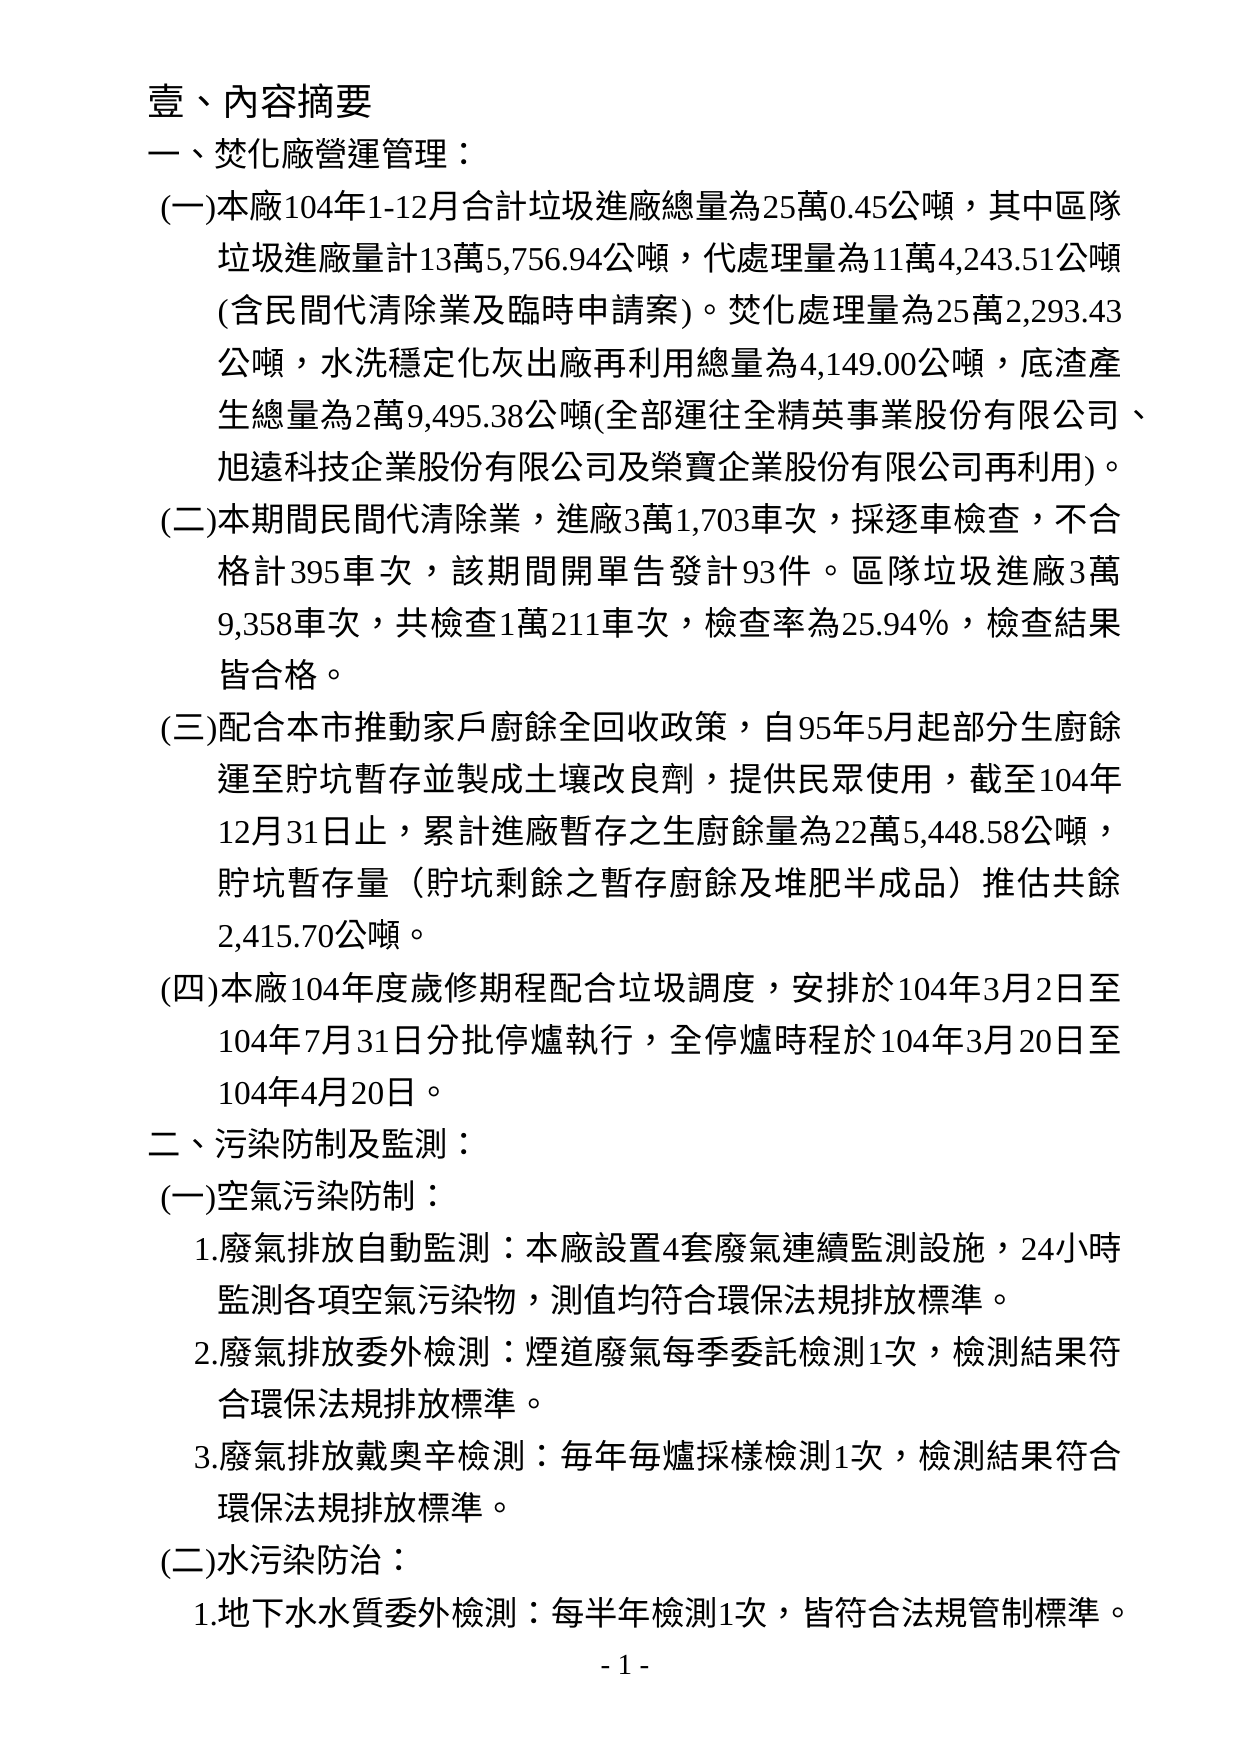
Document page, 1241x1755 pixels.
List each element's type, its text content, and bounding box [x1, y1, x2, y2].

text 2.廢氣排放委外檢測：煙道廢氣每季委託檢測1次，檢測結果符合環保法規排放標準。 [194, 1323, 1122, 1427]
text (二)水污染防治： [160, 1531, 1122, 1583]
text 1.廢氣排放自動監測：本廠設置4套廢氣連續監測設施，24小時監測各項空氣污染物，測值均符合環保法規排放標準。 [194, 1219, 1122, 1323]
text (一)空氣污染防制： [160, 1167, 1122, 1219]
text (二)本期間民間代清除業，進廠3萬1,703車次，採逐車檢查，不合格計395車次，該期間開單告發計93件。區隊垃圾進廠3萬9,358車次，共檢查1萬211車次，檢查率為25.94％，檢查結果皆合格。 [160, 489, 1122, 698]
text 1.地下水水質委外檢測：每半年檢測1次，皆符合法規管制標準。 [193, 1583, 1122, 1635]
text 二、污染防制及監測： [148, 1114, 1122, 1167]
text (四)本廠104年度歲修期程配合垃圾調度，安排於104年3月2日至104年7月31日分批停爐執行，全停爐時程於104年3月20日至104年4月20日。 [160, 958, 1122, 1114]
text 壹、內容摘要 [148, 75, 1122, 125]
text (三)配合本市推動家戶廚餘全回收政策，自95年5月起部分生廚餘運至貯坑暫存並製成土壤改良劑，提供民眾使用，截至104年12月31日止，累計進廠暫存之生廚餘量為22萬5,448.58公噸，貯坑暫存量（貯坑剩餘之暫存廚餘及堆肥半成品）推估共餘2,415.70公噸。 [160, 698, 1122, 958]
text (一)本廠104年1-12月合計垃圾進廠總量為25萬0.45公噸，其中區隊垃圾進廠量計13萬5,756.94公噸，代處理量為11萬4,243.51公噸(含民間代清除業及臨時申請案)。焚化處理量為25萬2,293.43公噸，水洗穩定化灰出廠再利用總量為4,149.00公噸，底渣產生總量為2萬9,495.38公噸(全部運往全精英事業股份有限公司、旭遠科技企業股份有限公司及榮寶企業股份有限公司再利用)。 [160, 177, 1122, 489]
text 一、焚化廠營運管理： [148, 125, 1122, 177]
text 3.廢氣排放戴奧辛檢測：毎年毎爐採樣檢測1次，檢測結果符合環保法規排放標準。 [194, 1427, 1122, 1531]
